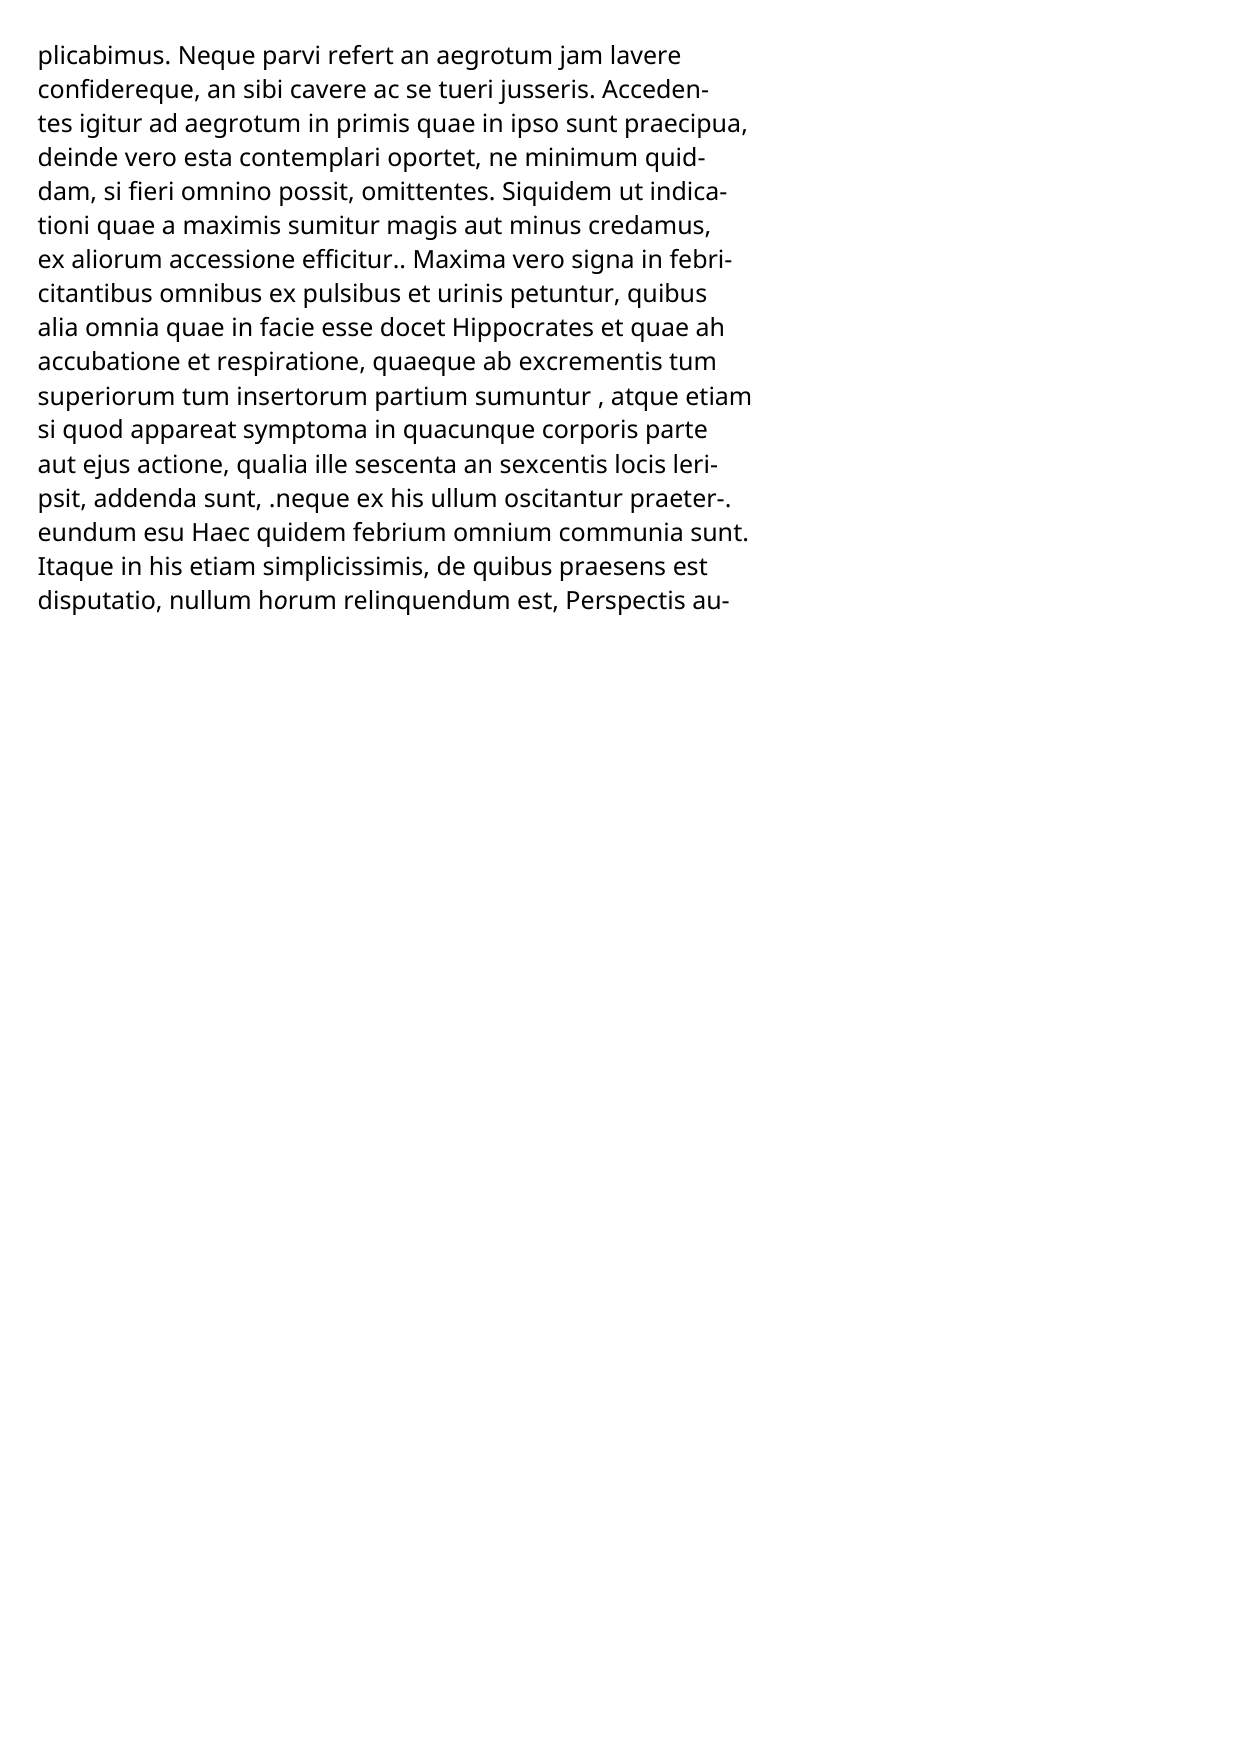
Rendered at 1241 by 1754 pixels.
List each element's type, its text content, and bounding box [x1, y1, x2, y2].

text plicabimus. Neque parvi refert an aegrotum jam lavere confidereque, an sibi cavere ac se tueri jusseris. Acceden- tes igitur ad aegrotum in primis quae in ipso sunt praecipua, deinde vero esta contemplari oportet, ne minimum quid- dam, si fieri omnino possit, omittentes. Siquidem ut indica- tioni quae a maximis sumitur magis aut minus credamus, ex aliorum accessione efficitur.. Maxima vero signa in febri- citantibus omnibus ex pulsibus et urinis petuntur, quibus alia omnia quae in facie esse docet Hippocrates et quae ah accubatione et respiratione, quaeque ab excrementis tum superiorum tum insertorum partium sumuntur , atque etiam si quod appareat symptoma in quacunque corporis parte aut ejus actione, qualia ille sescenta an sexcentis locis leri- psit, addenda sunt, .neque ex his ullum oscitantur praeter-. eundum esu Haec quidem febrium omnium communia sunt. Itaque in his etiam simplicissimis, de quibus praesens est disputatio, nullum horum relinquendum est, Perspectis au- [37, 37, 1203, 617]
